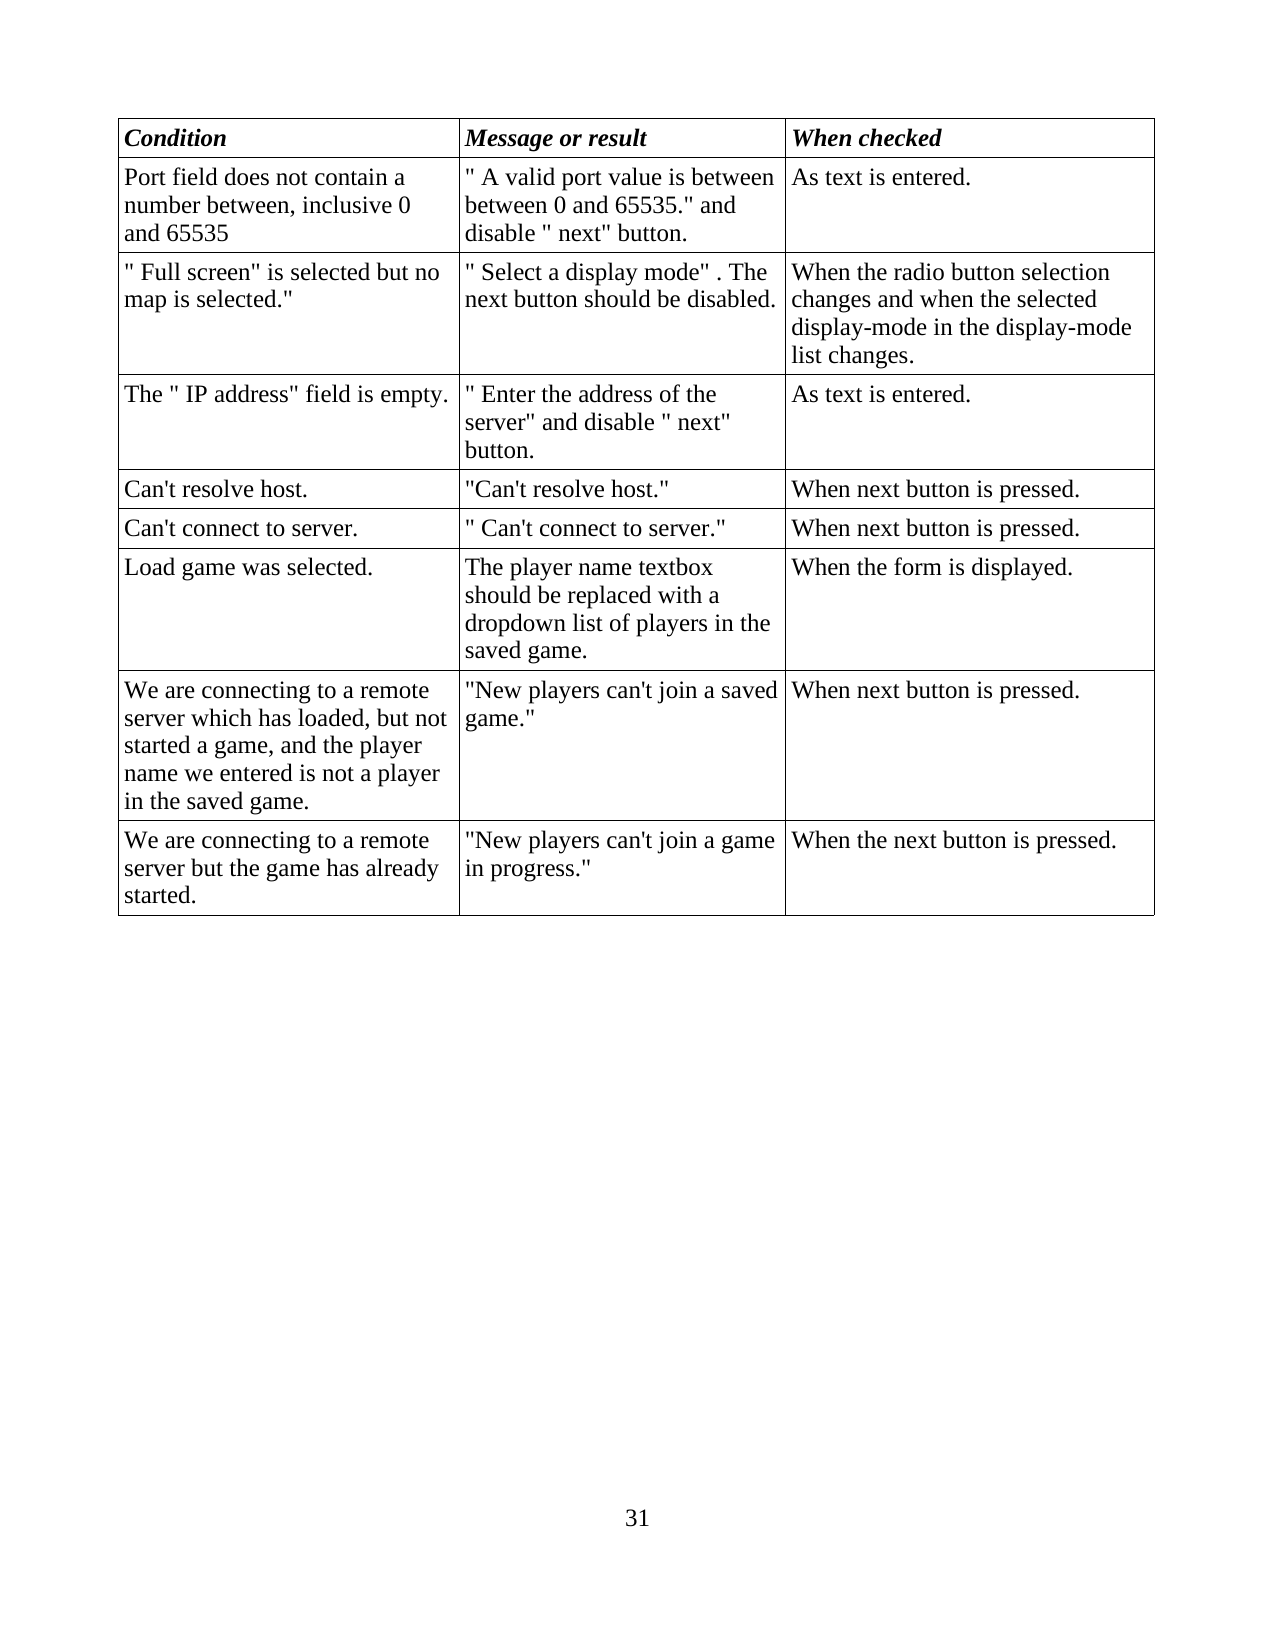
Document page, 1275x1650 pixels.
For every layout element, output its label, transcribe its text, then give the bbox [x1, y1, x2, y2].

table_header Condition [119, 119, 459, 157]
table_cell The " IP address" field is empty. [119, 375, 459, 469]
table_cell " Can't connect to server." [460, 509, 785, 548]
table_cell We are connecting to a remote server but the game has already started. [119, 821, 459, 915]
table_cell " Full screen" is selected but no map is selected." [119, 253, 459, 374]
table_cell When next button is pressed. [786, 509, 1154, 548]
table_header When checked [786, 119, 1154, 157]
table_cell When next button is pressed. [786, 470, 1154, 508]
table_cell "Can't resolve host." [460, 470, 785, 508]
table_cell As text is entered. [786, 158, 1154, 252]
table_cell We are connecting to a remote server which has loaded, but not started a game, and the player name we entered is not a player in the saved game. [119, 671, 459, 820]
table_cell Can't connect to server. [119, 509, 459, 548]
table_cell " Select a display mode" . The next button should be disabled. [460, 253, 785, 374]
table_cell Can't resolve host. [119, 470, 459, 508]
table_cell When next button is pressed. [786, 671, 1154, 820]
table_cell "New players can't join a game in progress." [460, 821, 785, 915]
table_cell "New players can't join a saved game." [460, 671, 785, 820]
table_header Message or result [460, 119, 785, 157]
table_cell Port field does not contain a number between, inclusive 0 and 65535 [119, 158, 459, 252]
table_cell " Enter the address of the server" and disable " next" button. [460, 375, 785, 469]
table_cell When the radio button selection changes and when the selected display-mode in the display-mode list changes. [786, 253, 1154, 374]
table_cell When the next button is pressed. [786, 821, 1154, 915]
table_cell When the form is displayed. [786, 549, 1154, 670]
table_cell As text is entered. [786, 375, 1154, 469]
table_cell " A valid port value is between between 0 and 65535." and disable " next" button. [460, 158, 785, 252]
table_cell Load game was selected. [119, 549, 459, 670]
table_cell The player name textbox should be replaced with a dropdown list of players in the saved game. [460, 549, 785, 670]
